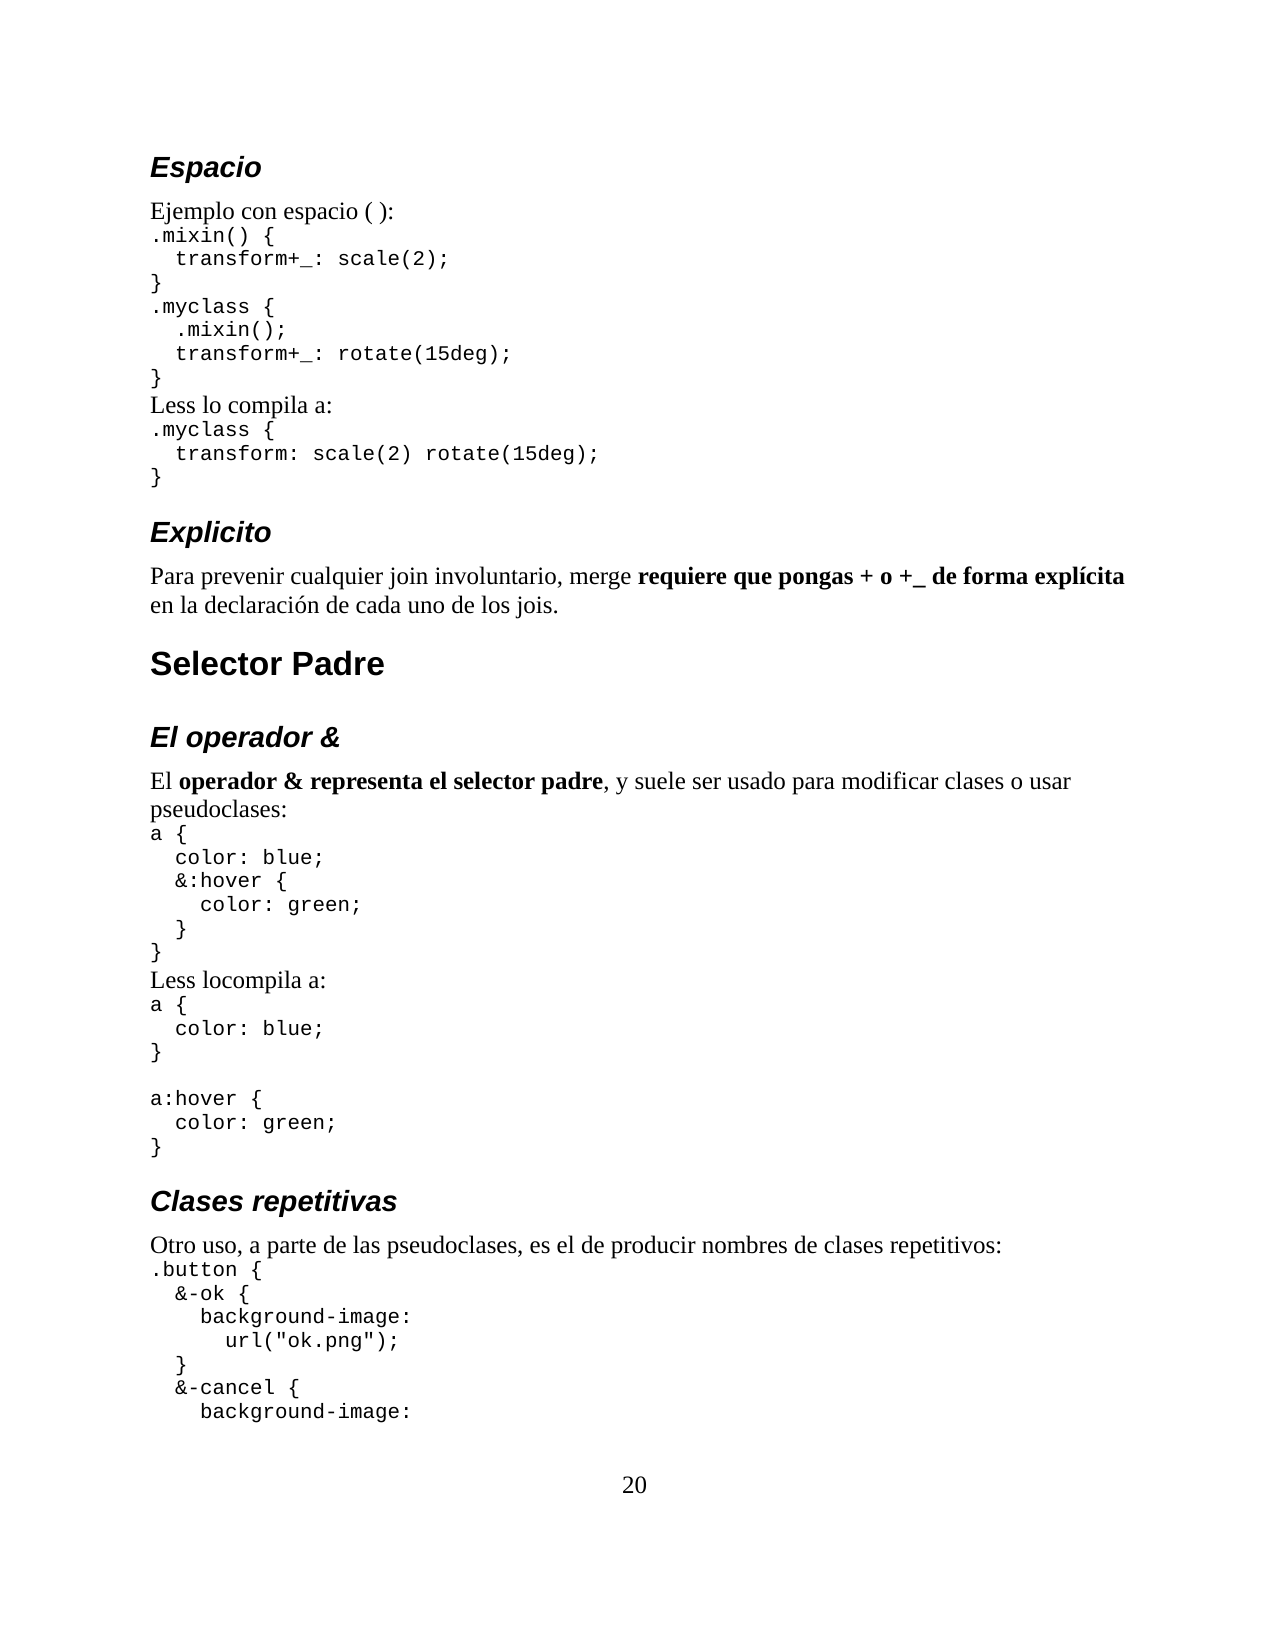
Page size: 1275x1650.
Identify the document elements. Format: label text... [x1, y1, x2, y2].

subtitle Clases repetitivas [150, 1184, 1125, 1218]
text &-cancel { [150, 1377, 1125, 1401]
text } [150, 466, 1125, 490]
text Para prevenir cualquier join involuntario, merge requiere que pongas + o +_ de forma explícita en la declaración de cada uno de los jois. [150, 561, 1125, 618]
subtitle Explicito [150, 515, 1125, 548]
text color: green; [150, 894, 1125, 918]
text Less lo compila a: [150, 390, 1125, 419]
text a { [150, 994, 1125, 1017]
subtitle Selector Padre [150, 643, 1125, 682]
text background-image: [150, 1401, 1125, 1425]
subtitle Espacio [150, 150, 1125, 183]
text a { [150, 823, 1125, 847]
text color: green; [150, 1112, 1125, 1136]
subtitle El operador & [150, 720, 1125, 753]
text .button { [150, 1259, 1125, 1283]
text } [150, 1354, 1125, 1377]
text transform: scale(2) rotate(15deg); [150, 443, 1125, 466]
text .myclass { [150, 296, 1125, 319]
text background-image: [150, 1306, 1125, 1330]
text Ejemplo con espacio ( ): [150, 196, 1125, 225]
text url("ok.png"); [150, 1330, 1125, 1354]
text El operador & representa el selector padre, y suele ser usado para modificar clases o usar pseudoclases: [150, 766, 1125, 823]
text color: blue; [150, 847, 1125, 871]
text .mixin() { [150, 225, 1125, 248]
text } [150, 1136, 1125, 1159]
text &:hover { [150, 871, 1125, 894]
text } [150, 918, 1125, 941]
text Otro uso, a parte de las pseudoclases, es el de producir nombres de clases repetitivos: [150, 1230, 1125, 1259]
text } [150, 272, 1125, 296]
text } [150, 1041, 1125, 1065]
text transform+_: rotate(15deg); [150, 343, 1125, 367]
text } [150, 367, 1125, 390]
text transform+_: scale(2); [150, 248, 1125, 272]
text .myclass { [150, 419, 1125, 443]
text color: blue; [150, 1017, 1125, 1041]
text .mixin(); [150, 319, 1125, 343]
text Less locompila a: [150, 965, 1125, 994]
text &-ok { [150, 1283, 1125, 1306]
text } [150, 941, 1125, 965]
text a:hover { [150, 1088, 1125, 1112]
